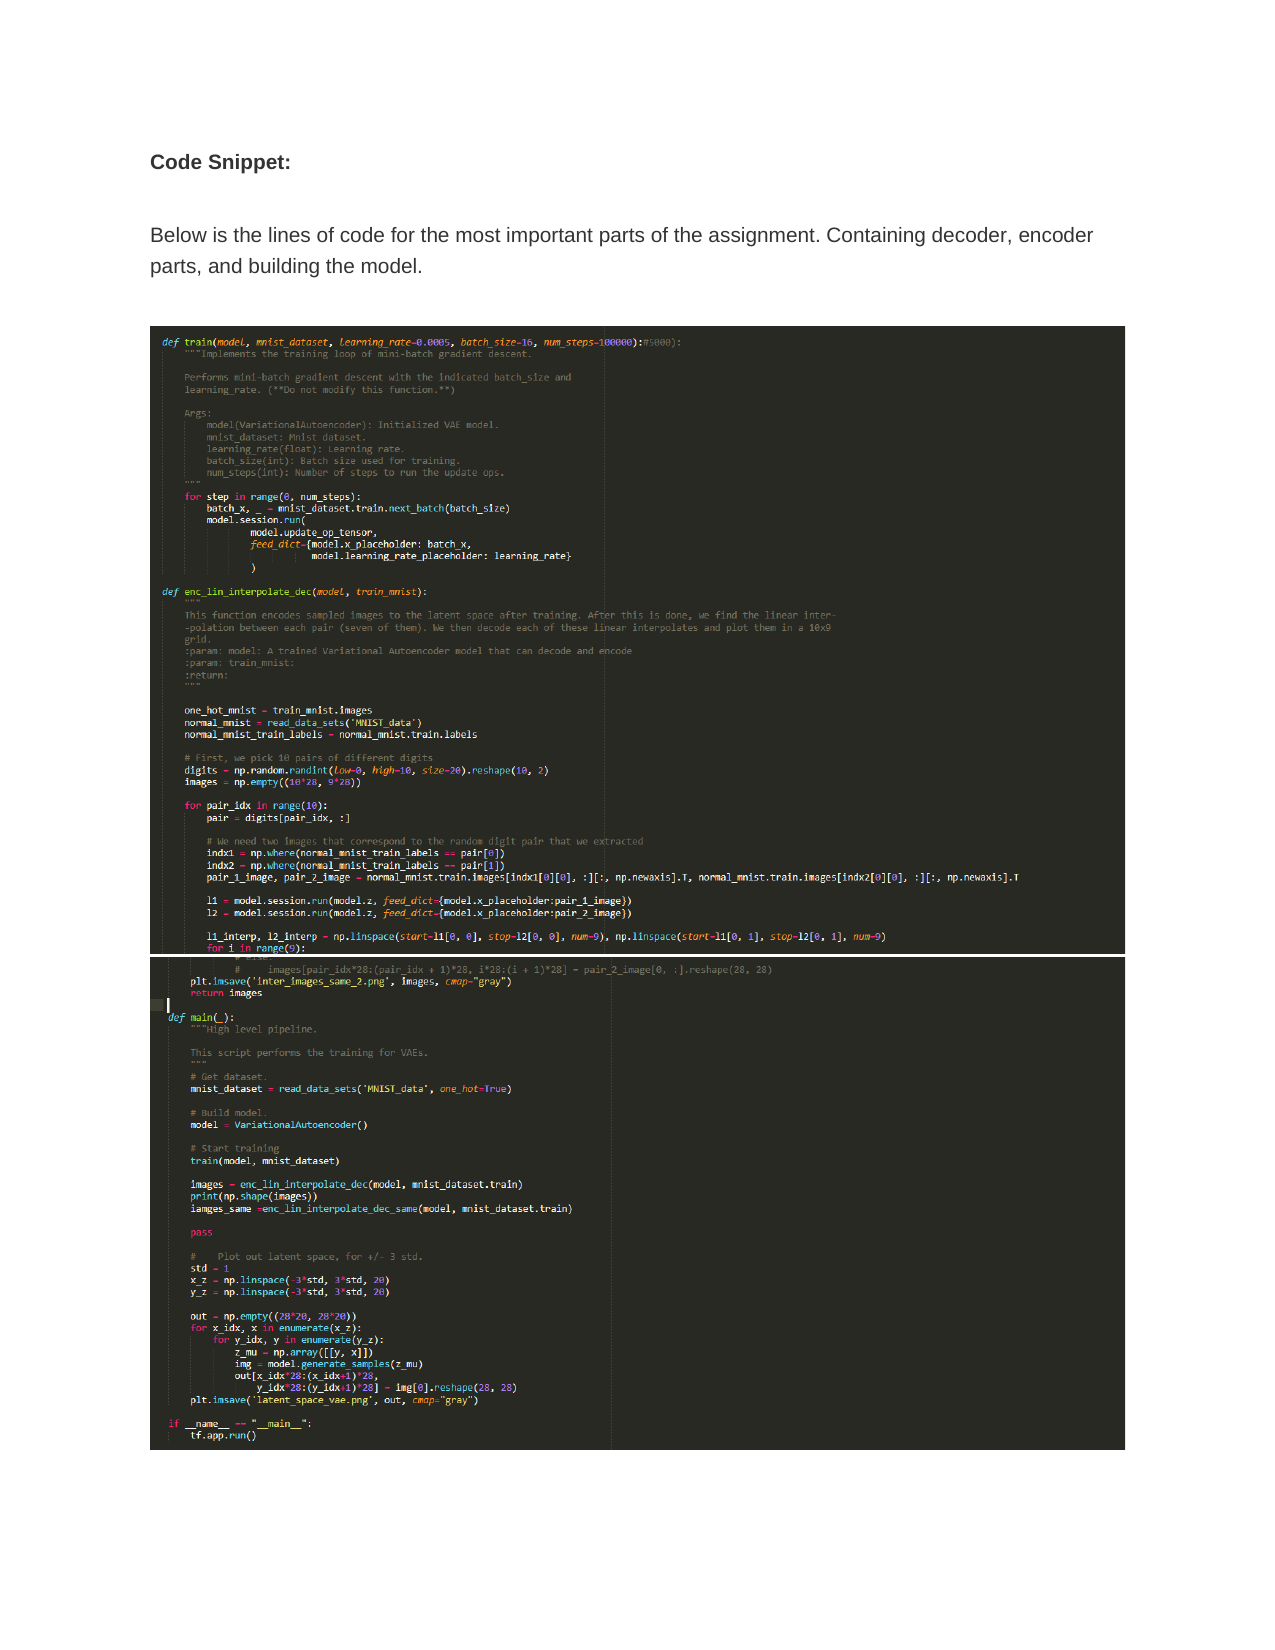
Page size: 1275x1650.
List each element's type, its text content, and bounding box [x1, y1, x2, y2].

text Code Snippet: [150, 150, 1125, 174]
text Below is the lines of code for the most important parts of the assignment. Containing decoder, encoder parts, and building the model. [150, 223, 1125, 278]
picture [150, 957, 1125, 1450]
picture [150, 326, 1125, 954]
